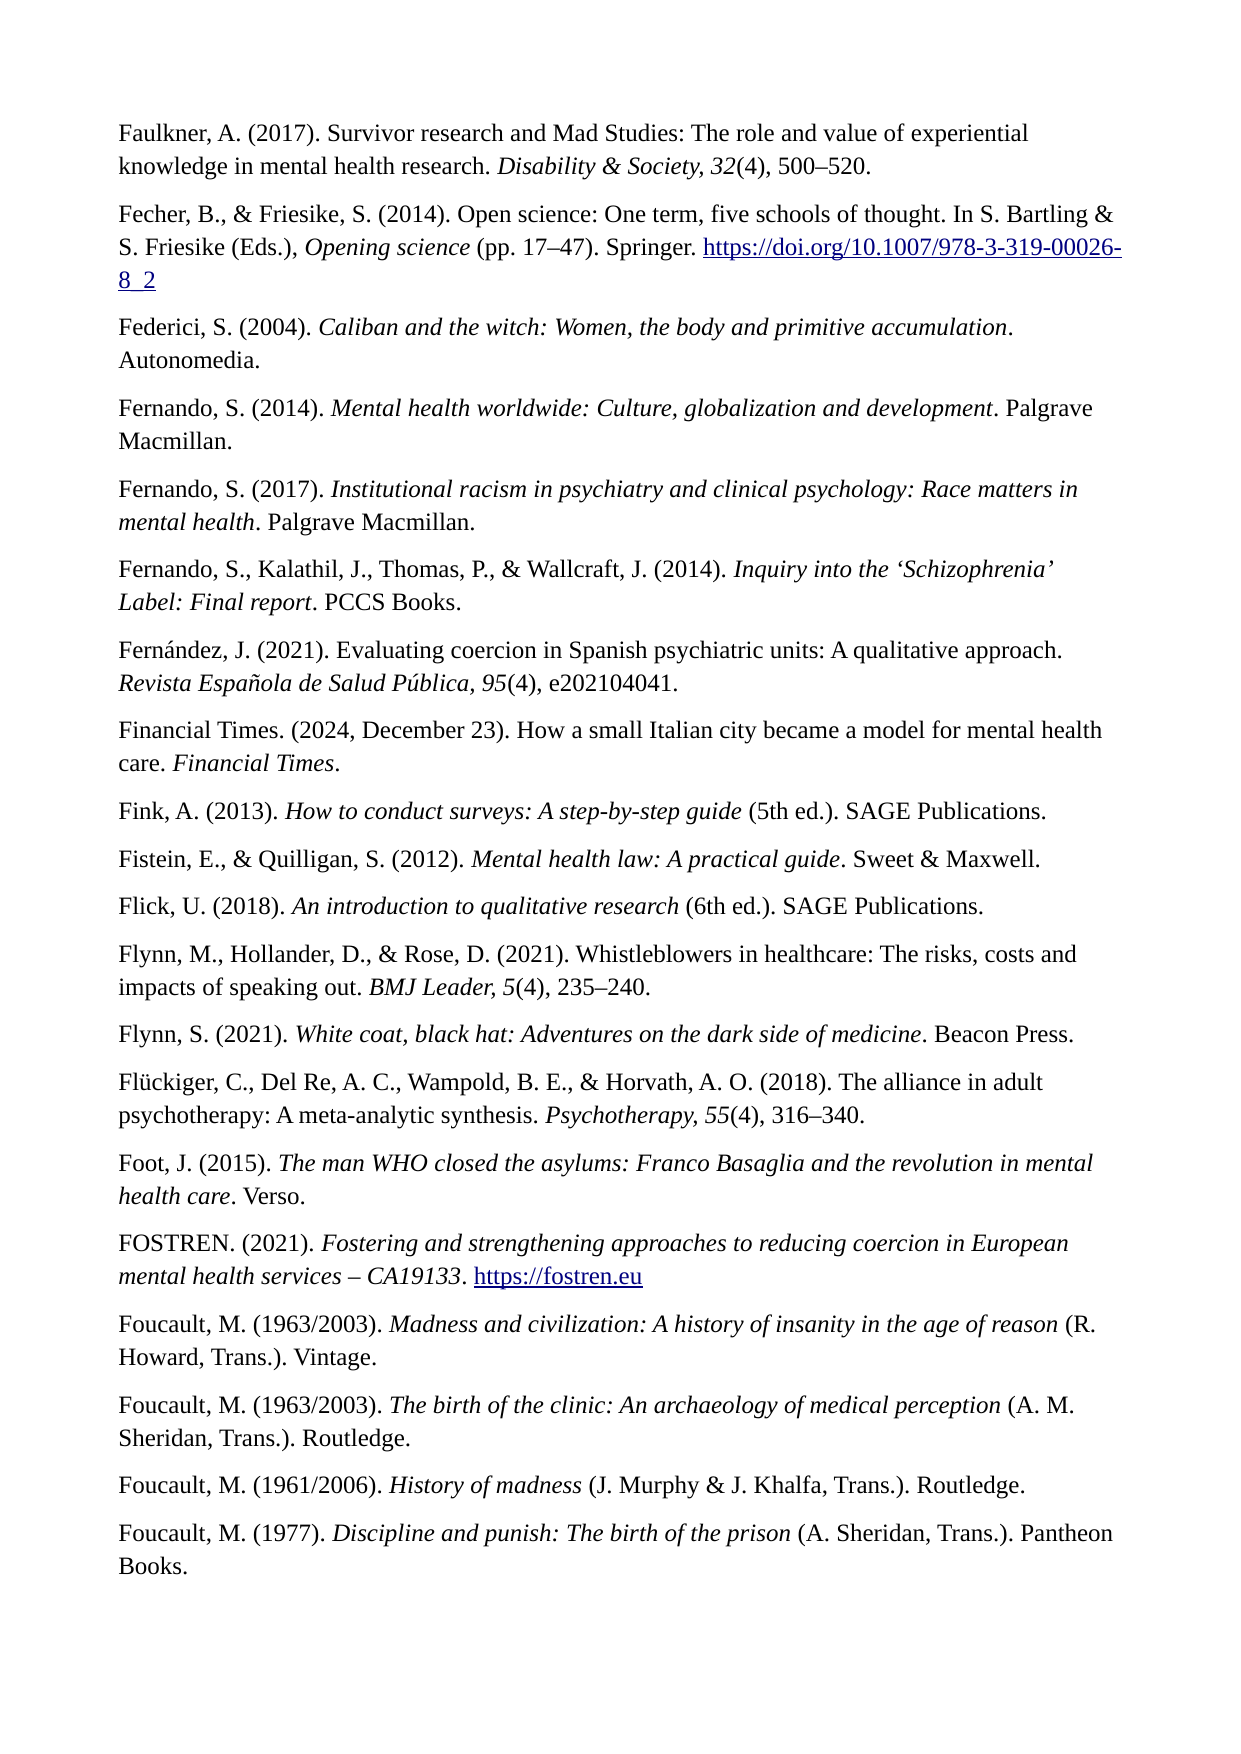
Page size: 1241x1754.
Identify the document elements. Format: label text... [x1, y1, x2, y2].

text Faulkner, A. (2017). Survivor research and Mad Studies: The role and value of experiential knowledge in mental health research. Disability & Society, 32(4), 500–520. [118, 118, 1122, 180]
text Foucault, M. (1961/2006). History of madness (J. Murphy & J. Khalfa, Trans.). Routledge. [118, 1470, 1122, 1499]
text Financial Times. (2024, December 23). How a small Italian city became a model for mental health care. Financial Times. [118, 716, 1122, 777]
text Foucault, M. (1963/2003). The birth of the clinic: An archaeology of medical perception (A. M. Sheridan, Trans.). Routledge. [118, 1390, 1122, 1451]
text FOSTREN. (2021). Fostering and strengthening approaches to reducing coercion in European mental health services – CA19133. https://fostren.eu [118, 1228, 1122, 1290]
text Fernando, S. (2017). Institutional racism in psychiatry and clinical psychology: Race matters in mental health. Palgrave Macmillan. [118, 474, 1122, 535]
text Fecher, B., & Friesike, S. (2014). Open science: One term, five schools of thought. In S. Bartling & S. Friesike (Eds.), Opening science (pp. 17–47). Springer. https://doi.org/10.1007/978-3-319-00026-8_2 [118, 199, 1122, 293]
text Flynn, M., Hollander, D., & Rose, D. (2021). Whistleblowers in healthcare: The risks, costs and impacts of speaking out. BMJ Leader, 5(4), 235–240. [118, 939, 1122, 1001]
text Fernando, S. (2014). Mental health worldwide: Culture, globalization and development. Palgrave Macmillan. [118, 393, 1122, 455]
text Fink, A. (2013). How to conduct surveys: A step-by-step guide (5th ed.). SAGE Publications. [118, 796, 1122, 825]
text Foot, J. (2015). The man WHO closed the asylums: Franco Basaglia and the revolution in mental health care. Verso. [118, 1148, 1122, 1209]
text Flynn, S. (2021). White coat, black hat: Adventures on the dark side of medicine. Beacon Press. [118, 1019, 1122, 1048]
text Flückiger, C., Del Re, A. C., Wampold, B. E., & Horvath, A. O. (2018). The alliance in adult psychotherapy: A meta-analytic synthesis. Psychotherapy, 55(4), 316–340. [118, 1067, 1122, 1129]
text Foucault, M. (1963/2003). Madness and civilization: A history of insanity in the age of reason (R. Howard, Trans.). Vintage. [118, 1309, 1122, 1371]
text Fistein, E., & Quilligan, S. (2012). Mental health law: A practical guide. Sweet & Maxwell. [118, 844, 1122, 872]
text Fernández, J. (2021). Evaluating coercion in Spanish psychiatric units: A qualitative approach. Revista Española de Salud Pública, 95(4), e202104041. [118, 635, 1122, 697]
text Fernando, S., Kalathil, J., Thomas, P., & Wallcraft, J. (2014). Inquiry into the ‘Schizophrenia’ Label: Final report. PCCS Books. [118, 554, 1122, 616]
text Federici, S. (2004). Caliban and the witch: Women, the body and primitive accumulation. Autonomedia. [118, 312, 1122, 374]
text Flick, U. (2018). An introduction to qualitative research (6th ed.). SAGE Publications. [118, 891, 1122, 920]
text Foucault, M. (1977). Discipline and punish: The birth of the prison (A. Sheridan, Trans.). Pantheon Books. [118, 1518, 1122, 1580]
